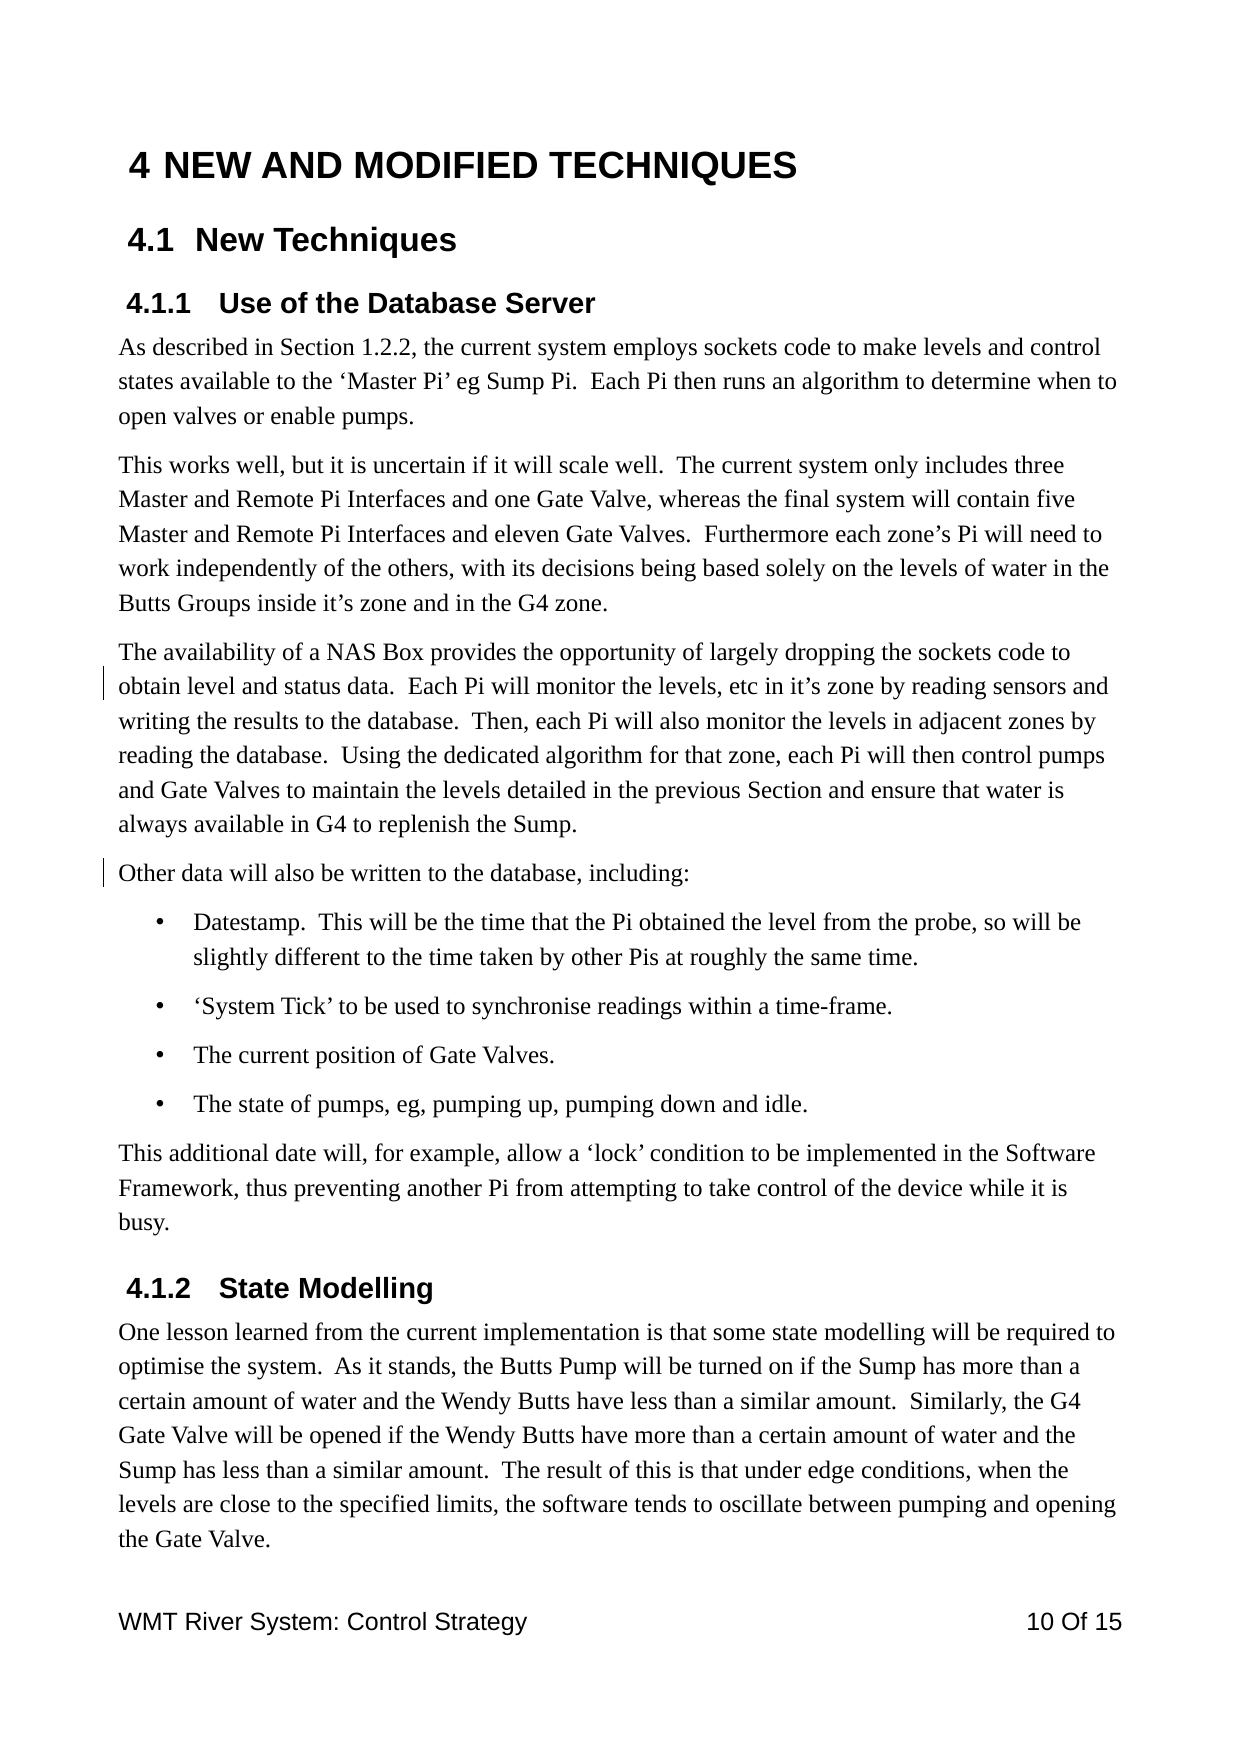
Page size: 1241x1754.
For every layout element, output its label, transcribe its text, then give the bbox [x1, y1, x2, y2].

list The current position of Gate Valves. [156, 1040, 1122, 1069]
subtitle NEW AND MODIFIED TECHNIQUES [118, 143, 1122, 187]
text Other data will also be written to the database, including: [118, 858, 1122, 887]
text One lesson learned from the current implementation is that some state modelling will be required to optimise the system. As it stands, the Butts Pump will be turned on if the Sump has more than a certain amount of water and the Wendy Butts have less than a similar amount. Similarly, the G4 Gate Valve will be opened if the Wendy Butts have more than a certain amount of water and the Sump has less than a similar amount. The result of this is that under edge conditions, when the levels are close to the specified limits, the software tends to oscillate between pumping and opening the Gate Valve. [118, 1317, 1122, 1552]
text This works well, but it is uncertain if it will scale well. The current system only includes three Master and Remote Pi Interfaces and one Gate Valve, whereas the final system will contain five Master and Remote Pi Interfaces and eleven Gate Valves. Furthermore each zone’s Pi will need to work independently of the others, with its decisions being based solely on the levels of water in the Butts Groups inside it’s zone and in the G4 zone. [118, 450, 1122, 617]
list Datestamp. This will be the time that the Pi obtained the level from the probe, so will be slightly different to the time taken by other Pis at roughly the same time. [156, 907, 1122, 971]
text This additional date will, for example, allow a ‘lock’ condition to be implemented in the Software Framework, thus preventing another Pi from attempting to take control of the device while it is busy. [118, 1138, 1122, 1236]
text The availability of a NAS Box provides the opportunity of largely dropping the sockets code to obtain level and status data. Each Pi will monitor the levels, etc in it’s zone by reading sensors and writing the results to the database. Then, each Pi will also monitor the levels in adjacent zones by reading the database. Using the dedicated algorithm for that zone, each Pi will then control pumps and Gate Valves to maintain the levels detailed in the previous Section and ensure that water is always available in G4 to replenish the Sump. [118, 637, 1122, 838]
list The state of pumps, eg, pumping up, pumping down and idle. [156, 1089, 1122, 1118]
list ‘System Tick’ to be used to synchronise readings within a time-frame. [156, 991, 1122, 1020]
subtitle State Modelling [118, 1271, 1122, 1304]
subtitle New Techniques [118, 220, 1122, 259]
text As described in Section 1.2.2, the current system employs sockets code to make levels and control states available to the ‘Master Pi’ eg Sump Pi. Each Pi then runs an algorithm to determine when to open valves or enable pumps. [118, 332, 1122, 429]
subtitle Use of the Database Server [118, 286, 1122, 319]
